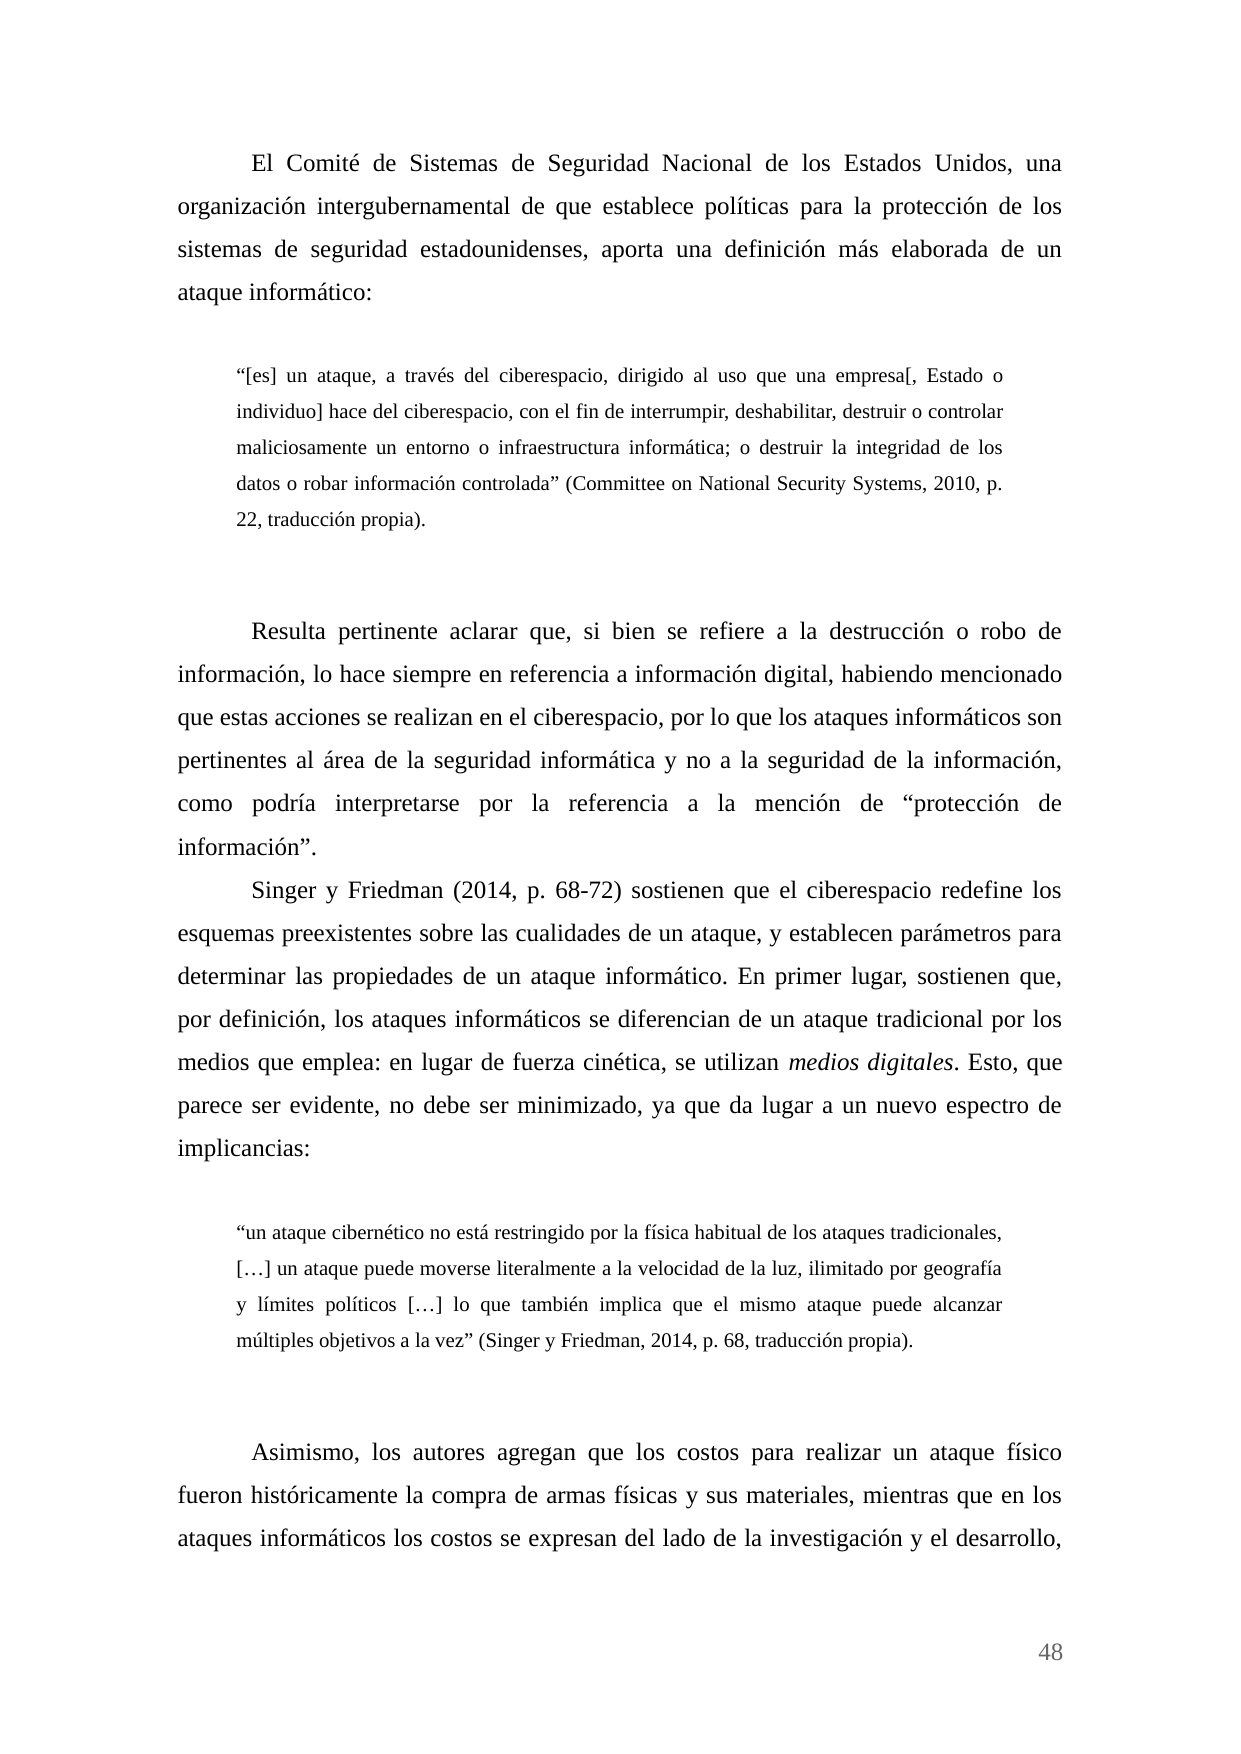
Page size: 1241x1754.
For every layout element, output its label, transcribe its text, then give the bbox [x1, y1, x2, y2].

text “[es] un ataque, a través del ciberespacio, dirigido al uso que una empresa[, Estado o individuo] hace del ciberespacio, con el fin de interrumpir, deshabilitar, destruir o controlar maliciosamente un entorno o infraestructura informática; o destruir la integridad de los datos o robar información controlada” (Committee on National Security Systems, 2010, p. 22, traducción propia). [236, 363, 1004, 531]
text Resulta pertinente aclarar que, si bien se refiere a la destrucción o robo de información, lo hace siempre en referencia a información digital, habiendo mencionado que estas acciones se realizan en el ciberespacio, por lo que los ataques informáticos son pertinentes al área de la seguridad informática y no a la seguridad de la información, como podría interpretarse por la referencia a la mención de “protección de información”. [177, 616, 1063, 860]
text Asimismo, los autores agregan que los costos para realizar un ataque físico fueron históricamente la compra de armas físicas y sus materiales, mientras que en los ataques informáticos los costos se expresan del lado de la investigación y el desarrollo, [177, 1437, 1063, 1552]
text El Comité de Sistemas de Seguridad Nacional de los Estados Unidos, una organización intergubernamental de que establece políticas para la protección de los sistemas de seguridad estadounidenses, aporta una definición más elaborada de un ataque informático: [177, 148, 1063, 306]
text “un ataque cibernético no está restringido por la física habitual de los ataques tradicionales, […] un ataque puede moverse literalmente a la velocidad de la luz, ilimitado por geografía y límites políticos […] lo que también implica que el mismo ataque puede alcanzar múltiples objetivos a la vez” (Singer y Friedman, 2014, p. 68, traducción propia). [236, 1220, 1004, 1352]
text Singer y Friedman (2014, p. 68-72) sostienen que el ciberespacio redefine los esquemas preexistentes sobre las cualidades de un ataque, y establecen parámetros para determinar las propiedades de un ataque informático. En primer lugar, sostienen que, por definición, los ataques informáticos se diferencian de un ataque tradicional por los medios que emplea: en lugar de fuerza cinética, se utilizan medios digitales. Esto, que parece ser evidente, no debe ser minimizado, ya que da lugar a un nuevo espectro de implicancias: [177, 875, 1063, 1162]
